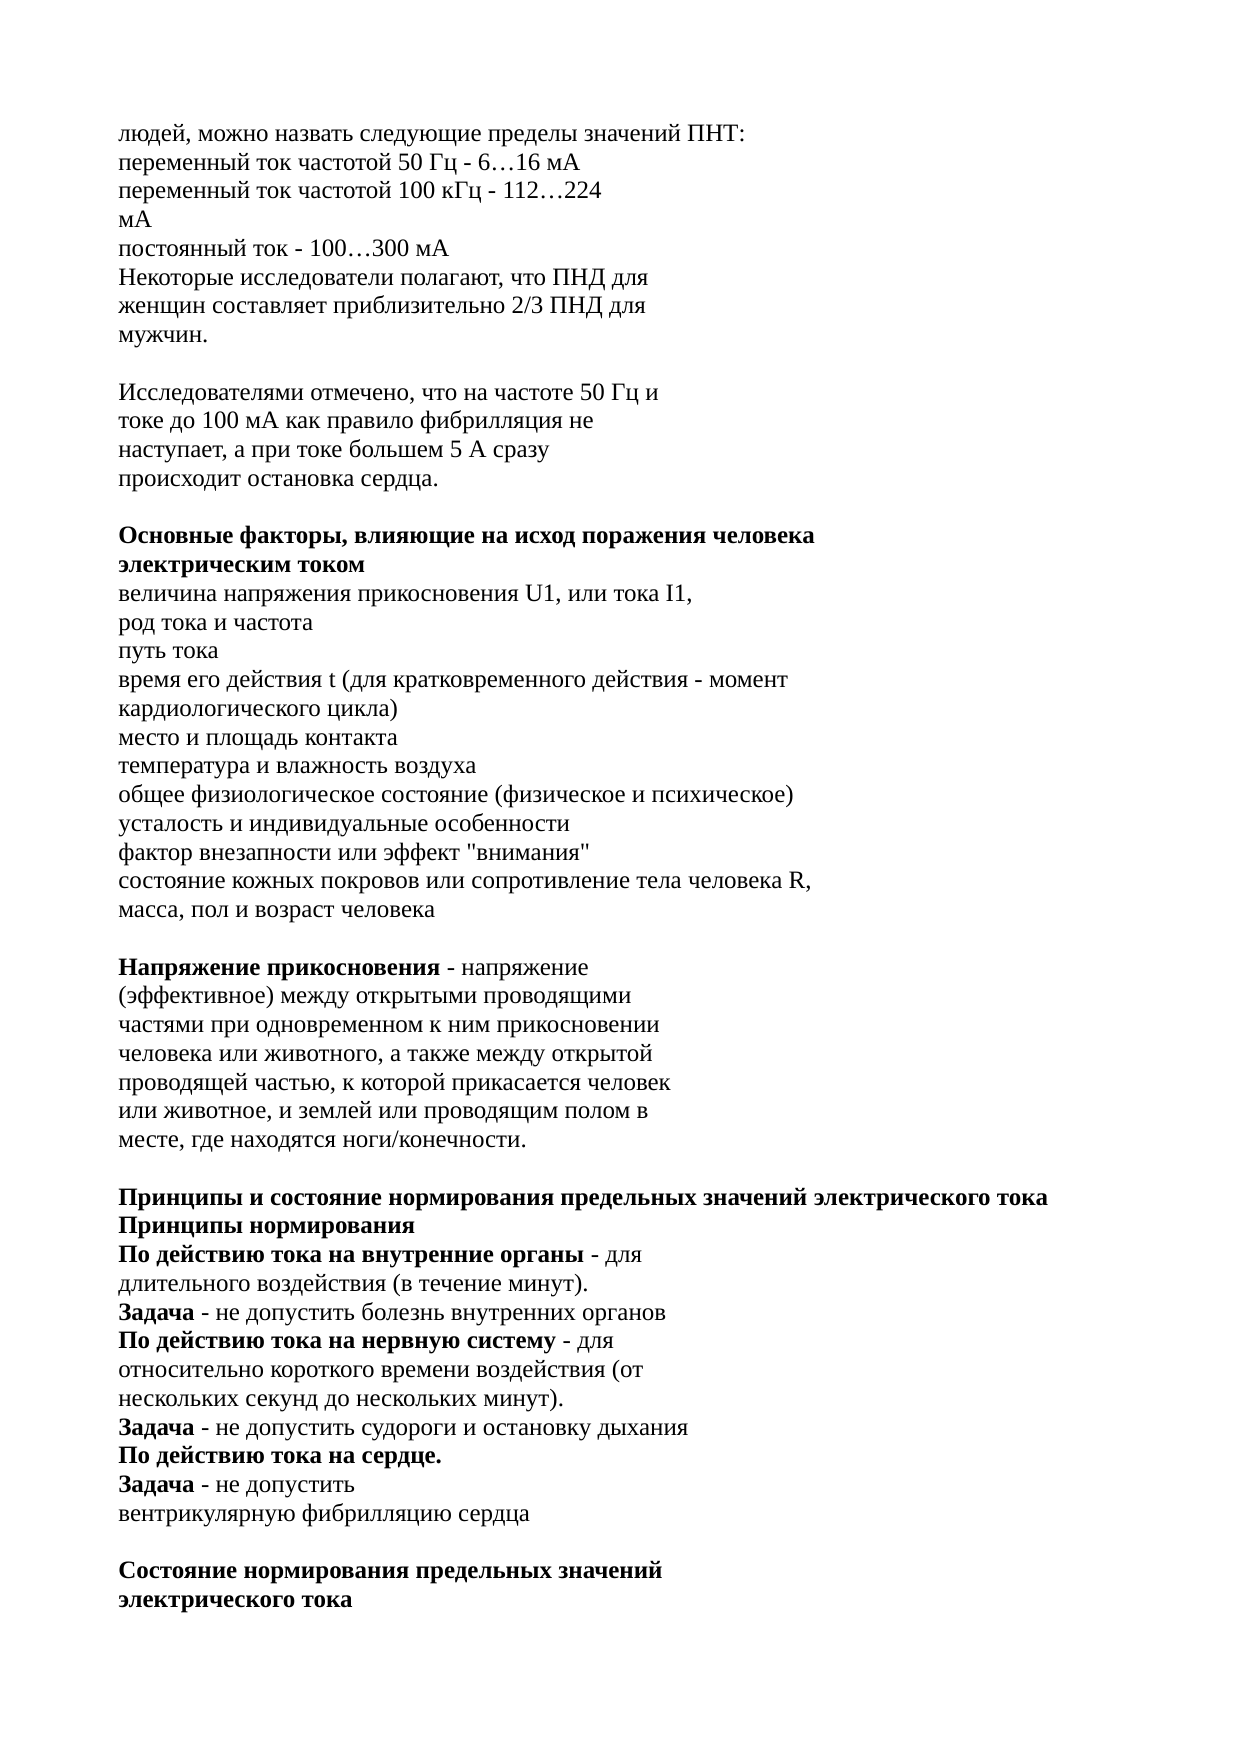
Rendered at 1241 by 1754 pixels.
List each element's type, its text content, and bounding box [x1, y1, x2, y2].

text общее физиологическое состояние (физическое и психическое) [118, 779, 1122, 808]
text токе до 100 мА как правило фибрилляция не [118, 406, 1122, 434]
text путь тока [118, 636, 1122, 664]
text переменный ток частотой 100 кГц - 112…224 [118, 176, 1122, 204]
text Напряжение прикосновения - напряжение [118, 952, 1122, 981]
text величина напряжения прикосновения U1, или тока I1, [118, 578, 1122, 607]
text переменный ток частотой 50 Гц - 6…16 мА [118, 147, 1122, 176]
text фактор внезапности или эффект "внимания" [118, 837, 1122, 866]
text месте, где находятся ноги/конечности. [118, 1124, 1122, 1153]
text нескольких секунд до нескольких минут). [118, 1383, 1122, 1412]
text Состояние нормирования предельных значений [118, 1556, 1122, 1584]
text По действию тока на нервную систему - для [118, 1326, 1122, 1354]
text Задача - не допустить болезнь внутренних органов [118, 1297, 1122, 1326]
text род тока и частота [118, 607, 1122, 636]
text людей, можно назвать следующие пределы значений ПНТ: [118, 118, 1122, 147]
text мА [118, 204, 1122, 233]
text усталость и индивидуальные особенности [118, 808, 1122, 837]
text Принципы и состояние нормирования предельных значений электрического тока [118, 1182, 1122, 1211]
text Основные факторы, влияющие на исход поражения человека [118, 521, 1122, 549]
text (эффективное) между открытыми проводящими [118, 981, 1122, 1009]
text Исследователями отмечено, что на частоте 50 Гц и [118, 377, 1122, 406]
text кардиологического цикла) [118, 693, 1122, 722]
text женщин составляет приблизительно 2/3 ПНД для [118, 291, 1122, 319]
text Задача - не допустить [118, 1469, 1122, 1498]
text масса, пол и возраст человека [118, 894, 1122, 923]
text частями при одновременном к ним прикосновении [118, 1009, 1122, 1038]
text постоянный ток - 100…300 мА [118, 233, 1122, 262]
text или животное, и землей или проводящим полом в [118, 1096, 1122, 1124]
text человека или животного, а также между открытой [118, 1038, 1122, 1067]
text время его действия t (для кратковременного действия - момент [118, 664, 1122, 693]
text вентрикулярную фибрилляцию сердца [118, 1498, 1122, 1527]
text температура и влажность воздуха [118, 751, 1122, 779]
text электрическим током [118, 549, 1122, 578]
text Некоторые исследователи полагают, что ПНД для [118, 262, 1122, 291]
text электрического тока [118, 1584, 1122, 1613]
text По действию тока на внутренние органы - для [118, 1239, 1122, 1268]
text По действию тока на сердце. [118, 1441, 1122, 1469]
text наступает, а при токе большем 5 А сразу [118, 434, 1122, 463]
text состояние кожных покровов или сопротивление тела человека R, [118, 866, 1122, 894]
text Принципы нормирования [118, 1211, 1122, 1239]
text мужчин. [118, 319, 1122, 348]
text длительного воздействия (в течение минут). [118, 1268, 1122, 1297]
text относительно короткого времени воздействия (от [118, 1354, 1122, 1383]
text место и площадь контакта [118, 722, 1122, 751]
text происходит остановка сердца. [118, 463, 1122, 492]
text Задача - не допустить судороги и остановку дыхания [118, 1412, 1122, 1441]
text проводящей частью, к которой прикасается человек [118, 1067, 1122, 1096]
